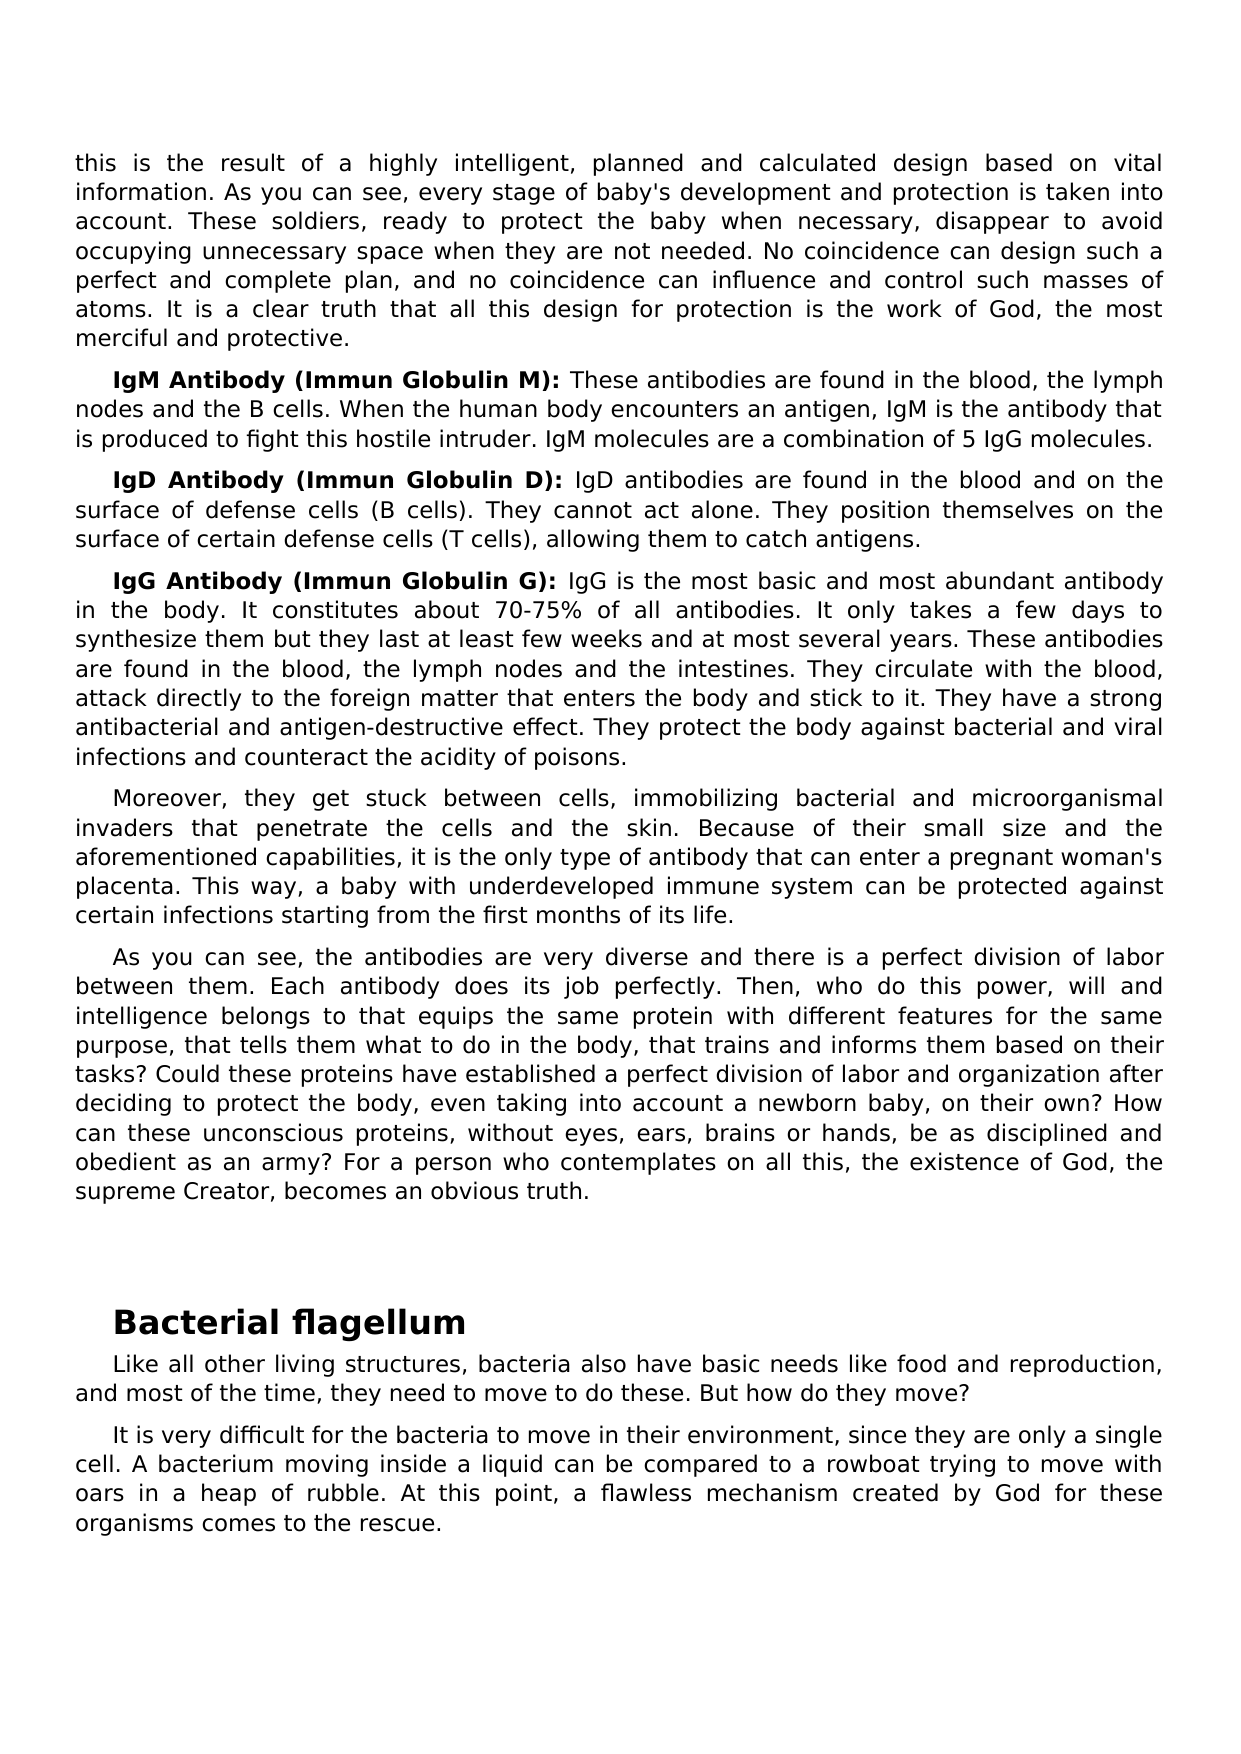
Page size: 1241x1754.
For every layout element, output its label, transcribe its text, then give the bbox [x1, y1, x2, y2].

text this is the result of a highly intelligent, planned and calculated design based on vital information. As you can see, every stage of baby's development and protection is taken into account. These soldiers, ready to protect the baby when necessary, disappear to avoid occupying unnecessary space when they are not needed. No coincidence can design such a perfect and complete plan, and no coincidence can influence and control such masses of atoms. It is a clear truth that all this design for protection is the work of God, the most merciful and protective. [75, 150, 1165, 352]
text Like all other living structures, bacteria also have basic needs like food and reproduction, and most of the time, they need to move to do these. But how do they move? [75, 1351, 1165, 1407]
text IgD Antibody (Immun Globulin D): IgD antibodies are found in the blood and on the surface of defense cells (B cells). They cannot act alone. They position themselves on the surface of certain defense cells (T cells), allowing them to catch antigens. [75, 468, 1165, 553]
text IgM Antibody (Immun Globulin M): These antibodies are found in the blood, the lymph nodes and the B cells. When the human body encounters an antigen, IgM is the antibody that is produced to fight this hostile intruder. IgM molecules are a combination of 5 IgG molecules. [75, 367, 1165, 453]
subtitle Bacterial flagellum [112, 1304, 1165, 1343]
text It is very difficult for the bacteria to move in their environment, since they are only a single cell. A bacterium moving inside a liquid can be compared to a rowboat trying to move with oars in a heap of rubble. At this point, a flawless mechanism created by God for these organisms comes to the rescue. [75, 1422, 1165, 1536]
text As you can see, the antibodies are very diverse and there is a perfect division of labor between them. Each antibody does its job perfectly. Then, who do this power, will and intelligence belongs to that equips the same protein with different features for the same purpose, that tells them what to do in the body, that trains and informs them based on their tasks? Could these proteins have established a perfect division of labor and organization after deciding to protect the body, even taking into account a newborn baby, on their own? How can these unconscious proteins, without eyes, ears, brains or hands, be as disciplined and obedient as an army? For a person who contemplates on all this, the existence of God, the supreme Creator, becomes an obvious truth. [75, 944, 1165, 1205]
text Moreover, they get stuck between cells, immobilizing bacterial and microorganismal invaders that penetrate the cells and the skin. Because of their small size and the aforementioned capabilities, it is the only type of antibody that can enter a pregnant woman's placenta. This way, a baby with underdeveloped immune system can be protected against certain infections starting from the first months of its life. [75, 785, 1165, 929]
text IgG Antibody (Immun Globulin G): IgG is the most basic and most abundant antibody in the body. It constitutes about 70-75% of all antibodies. It only takes a few days to synthesize them but they last at least few weeks and at most several years. These antibodies are found in the blood, the lymph nodes and the intestines. They circulate with the blood, attack directly to the foreign matter that enters the body and stick to it. They have a strong antibacterial and antigen-destructive effect. They protect the body against bacterial and viral infections and counteract the acidity of poisons. [75, 568, 1165, 770]
